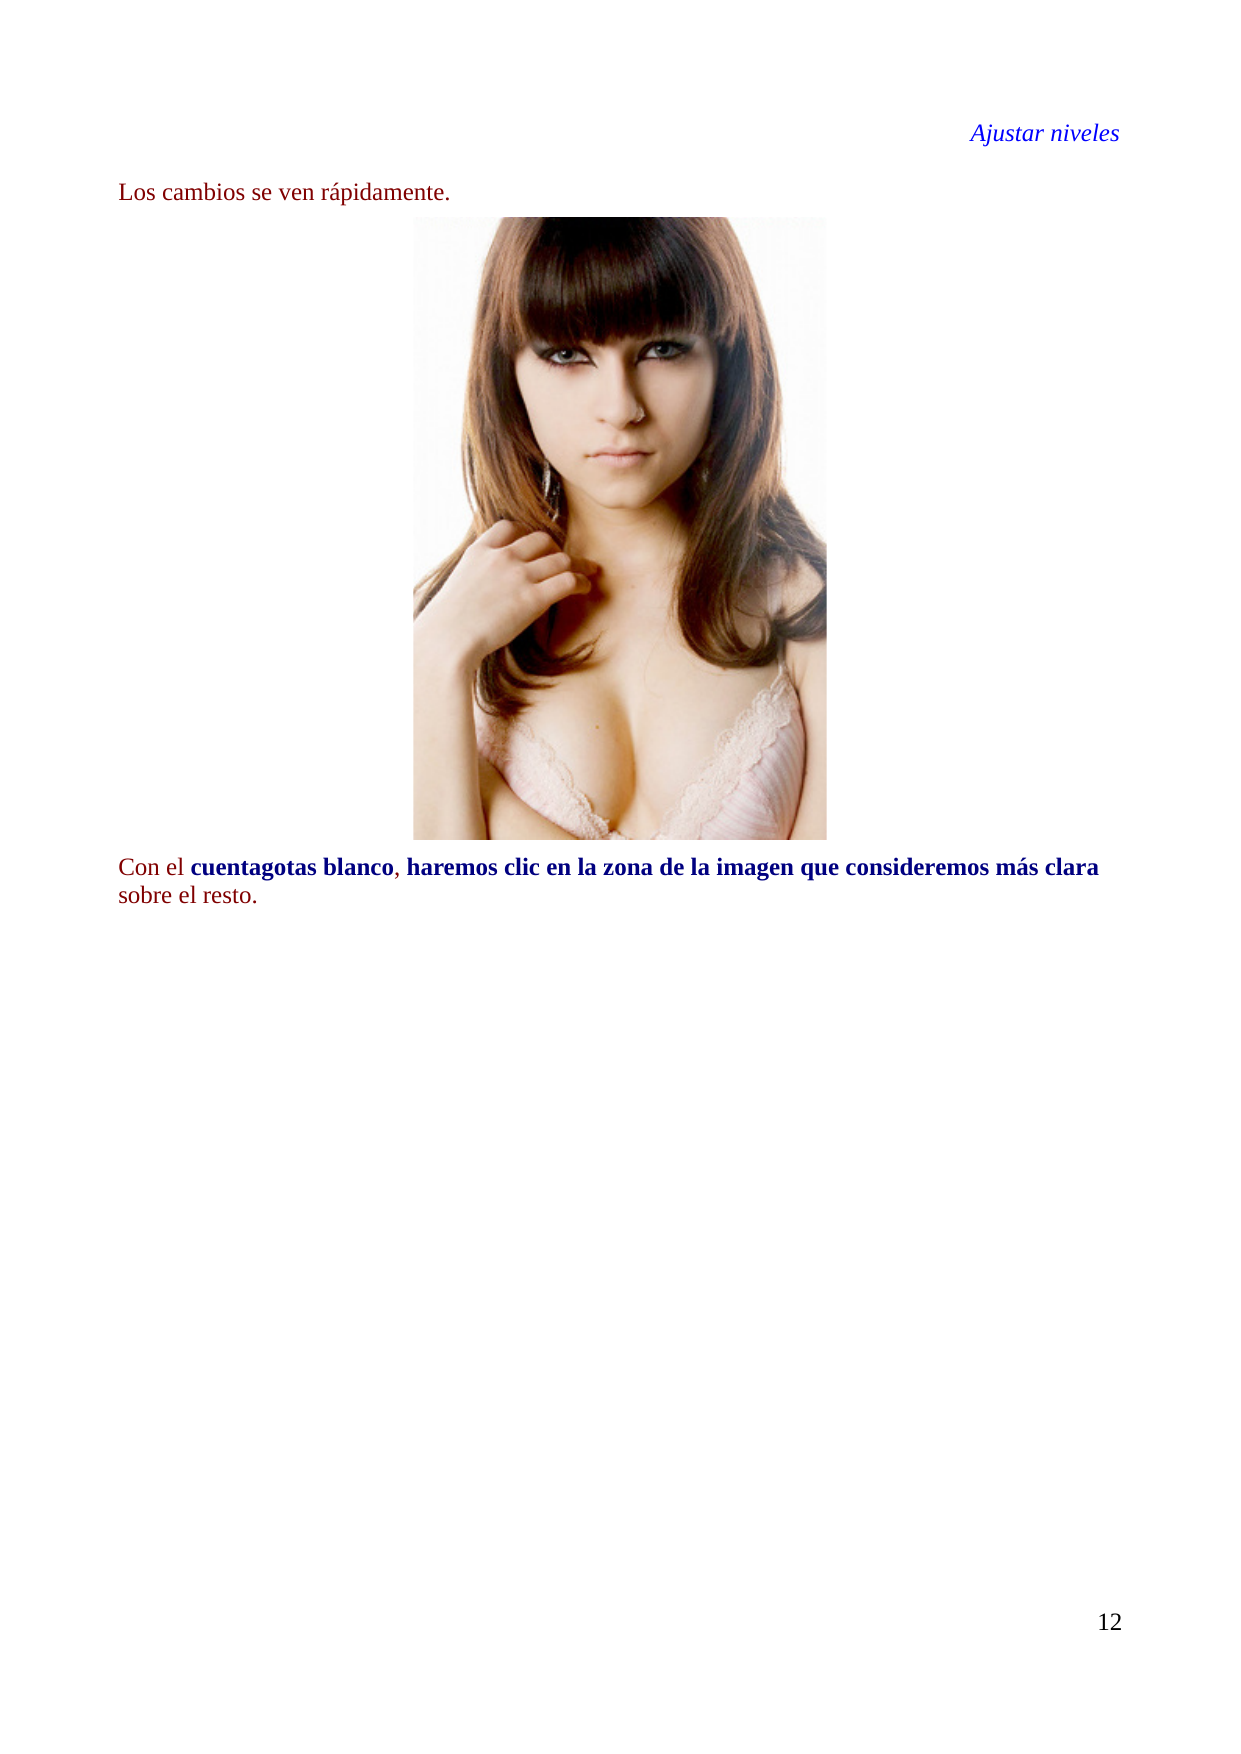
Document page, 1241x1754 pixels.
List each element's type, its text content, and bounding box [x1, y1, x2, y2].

picture [413, 217, 827, 840]
text Con el cuentagotas blanco, haremos clic en la zona de la imagen que consideremos más clara sobre el resto. [118, 852, 1122, 909]
text Los cambios se ven rápidamente. [118, 177, 1122, 206]
